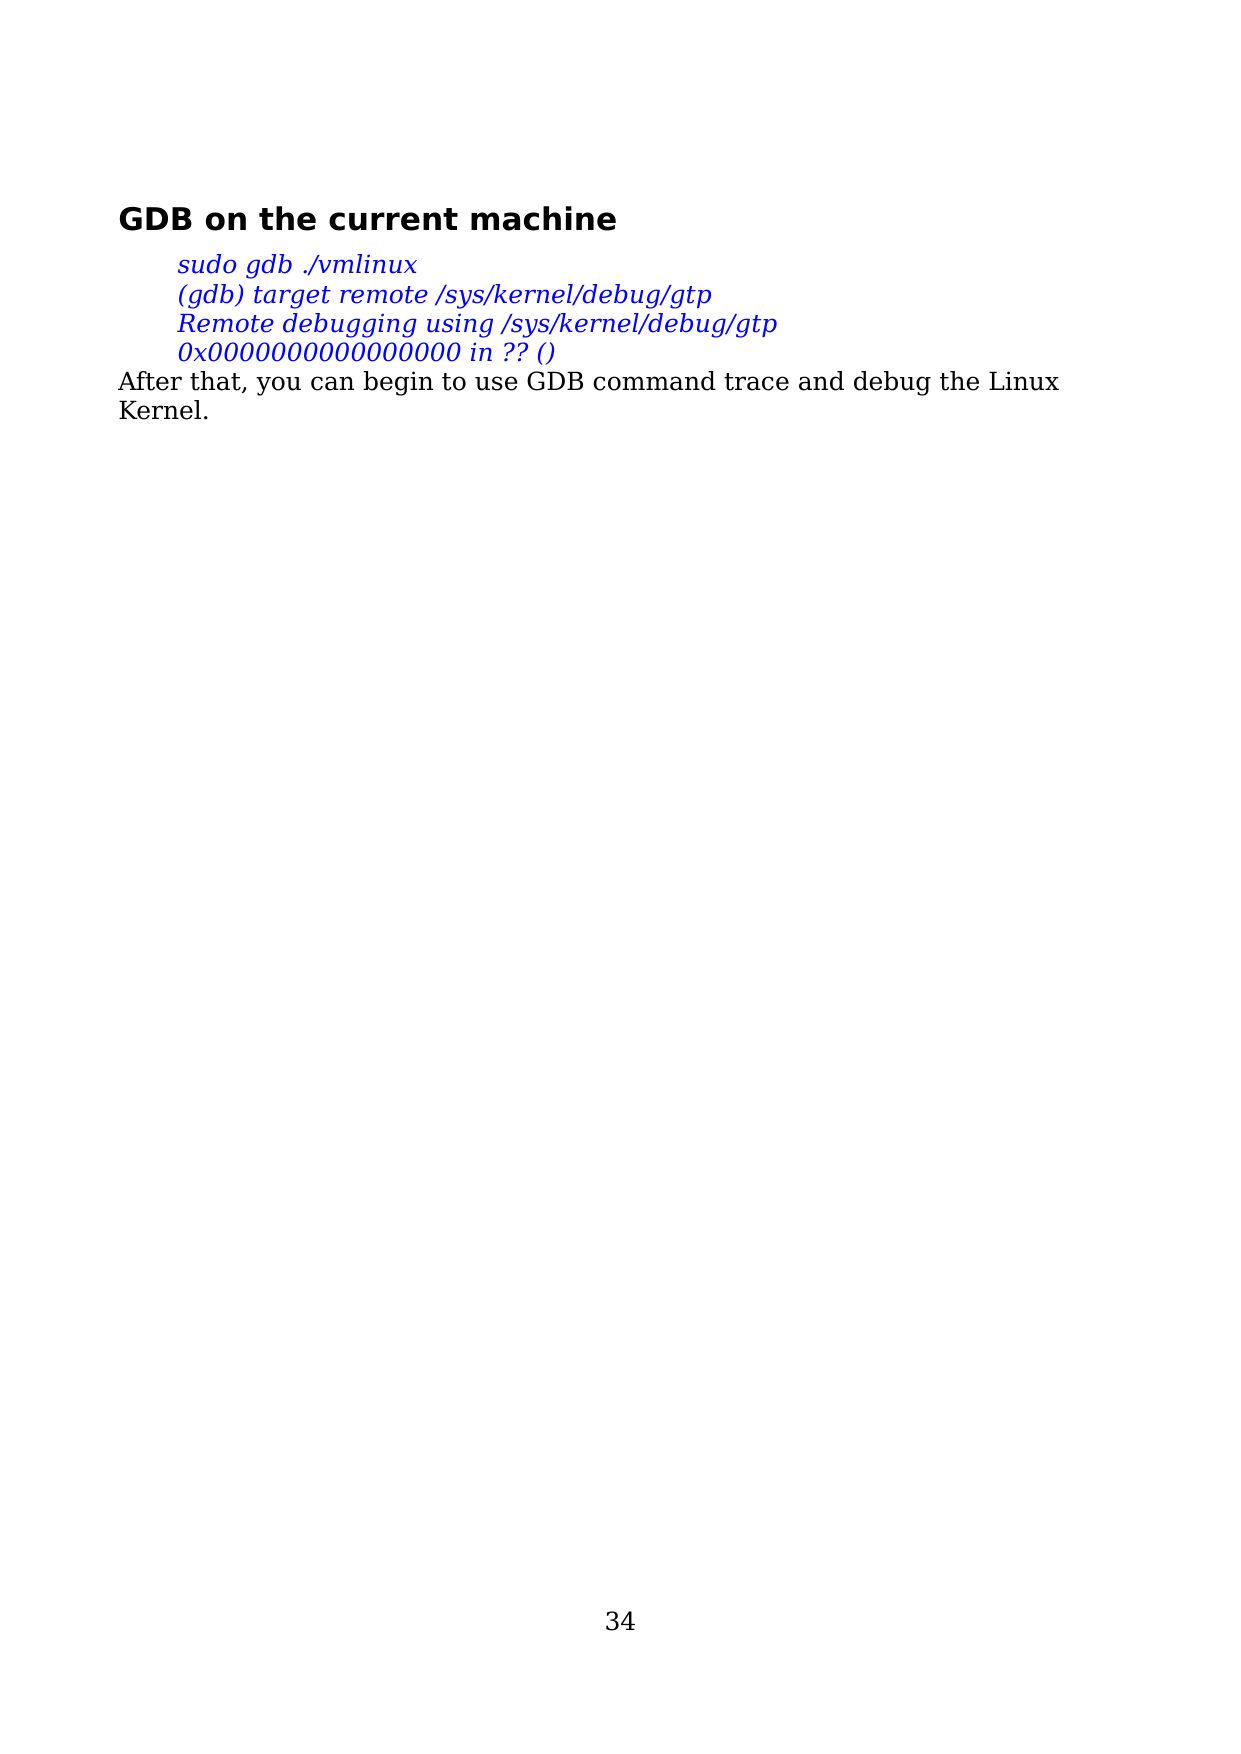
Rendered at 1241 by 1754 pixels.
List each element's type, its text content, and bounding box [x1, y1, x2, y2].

subtitle GDB on the current machine [118, 202, 1122, 238]
text (gdb) target remote /sys/kernel/debug/gtp [177, 280, 1063, 309]
text sudo gdb ./vmlinux [177, 251, 1063, 280]
text 0x0000000000000000 in ?? () [177, 338, 1063, 367]
text After that, you can begin to use GDB command trace and debug the Linux Kernel. [118, 367, 1122, 426]
text Remote debugging using /sys/kernel/debug/gtp [177, 309, 1063, 338]
